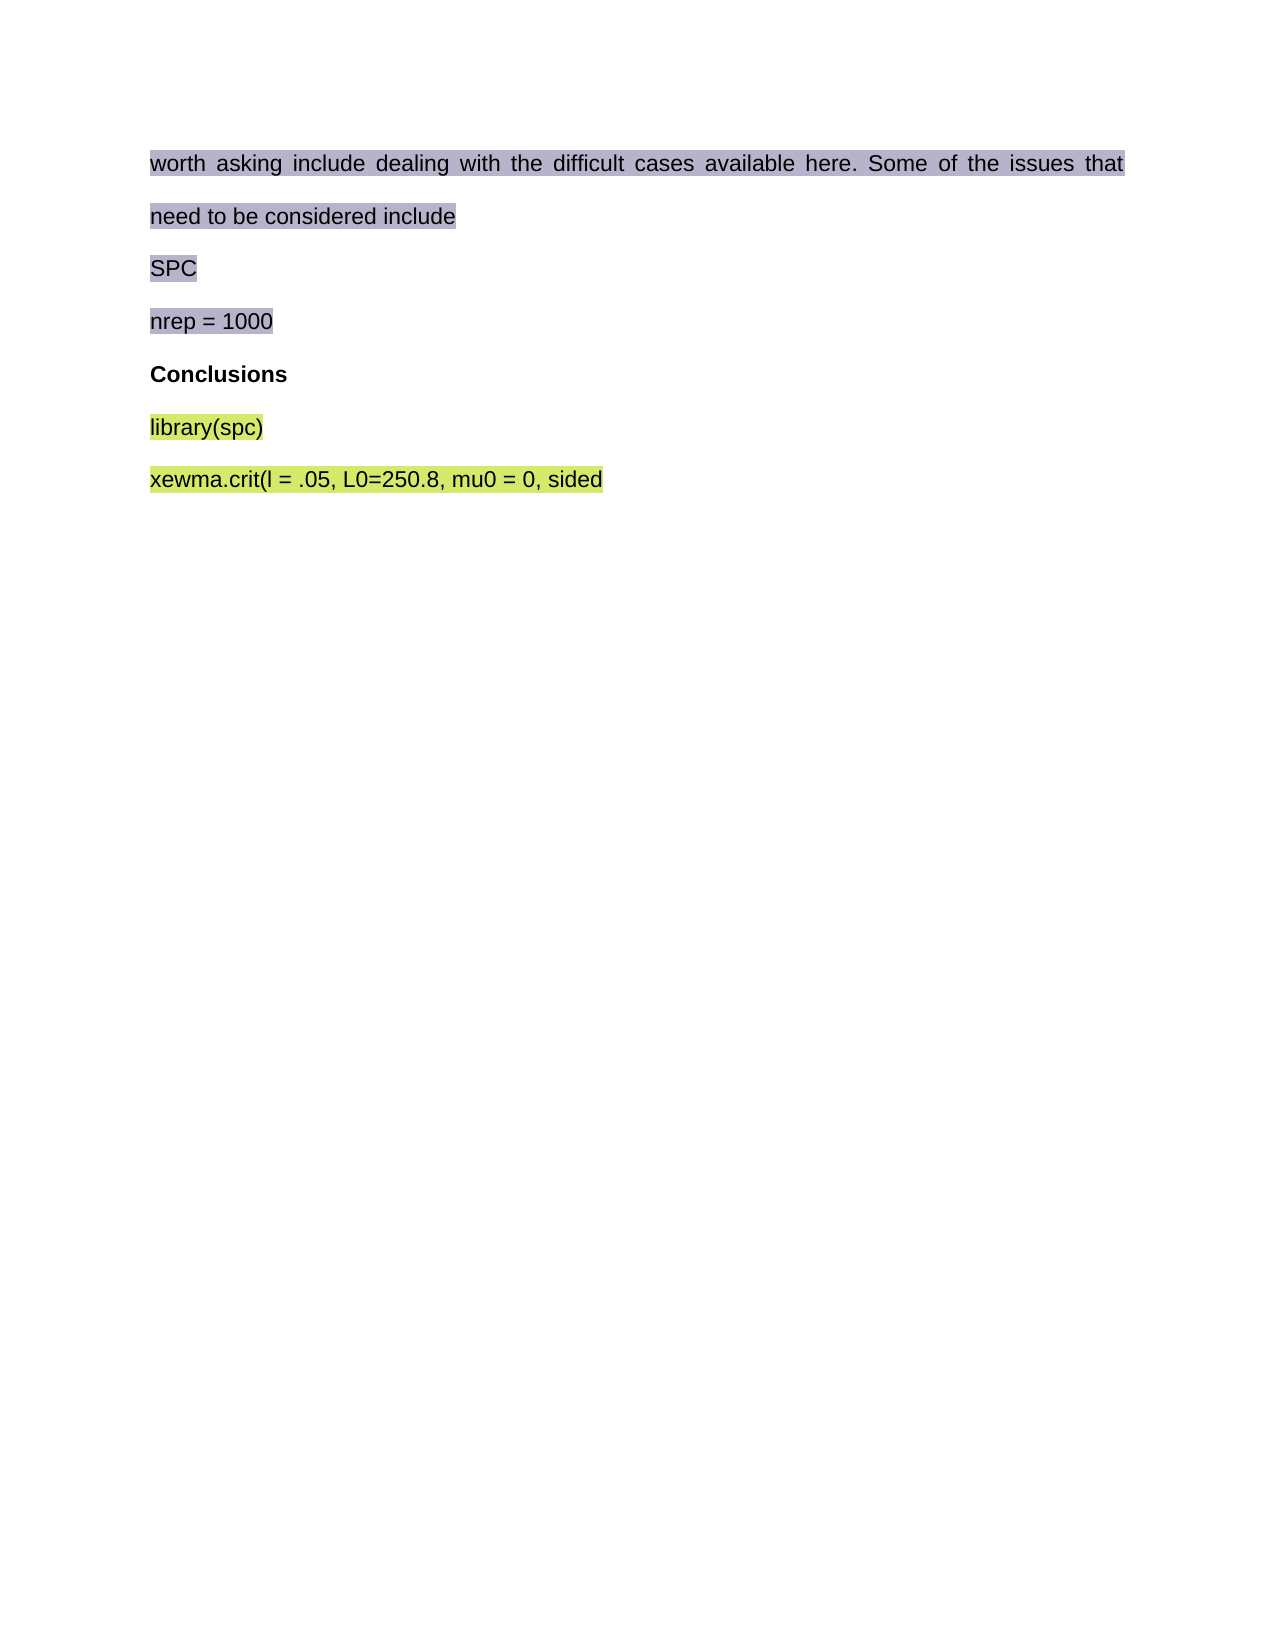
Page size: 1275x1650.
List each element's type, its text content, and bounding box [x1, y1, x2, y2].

text xewma.crit(l = .05, L0=250.8, mu0 = 0, sided [150, 466, 1125, 493]
text nrep = 1000 [150, 308, 1125, 334]
text library(spc) [150, 413, 1125, 440]
text Conclusions [150, 361, 1125, 387]
text worth asking include dealing with the difficult cases available here. Some of the issues that need to be considered include [150, 150, 1125, 229]
text SPC [150, 255, 1125, 282]
